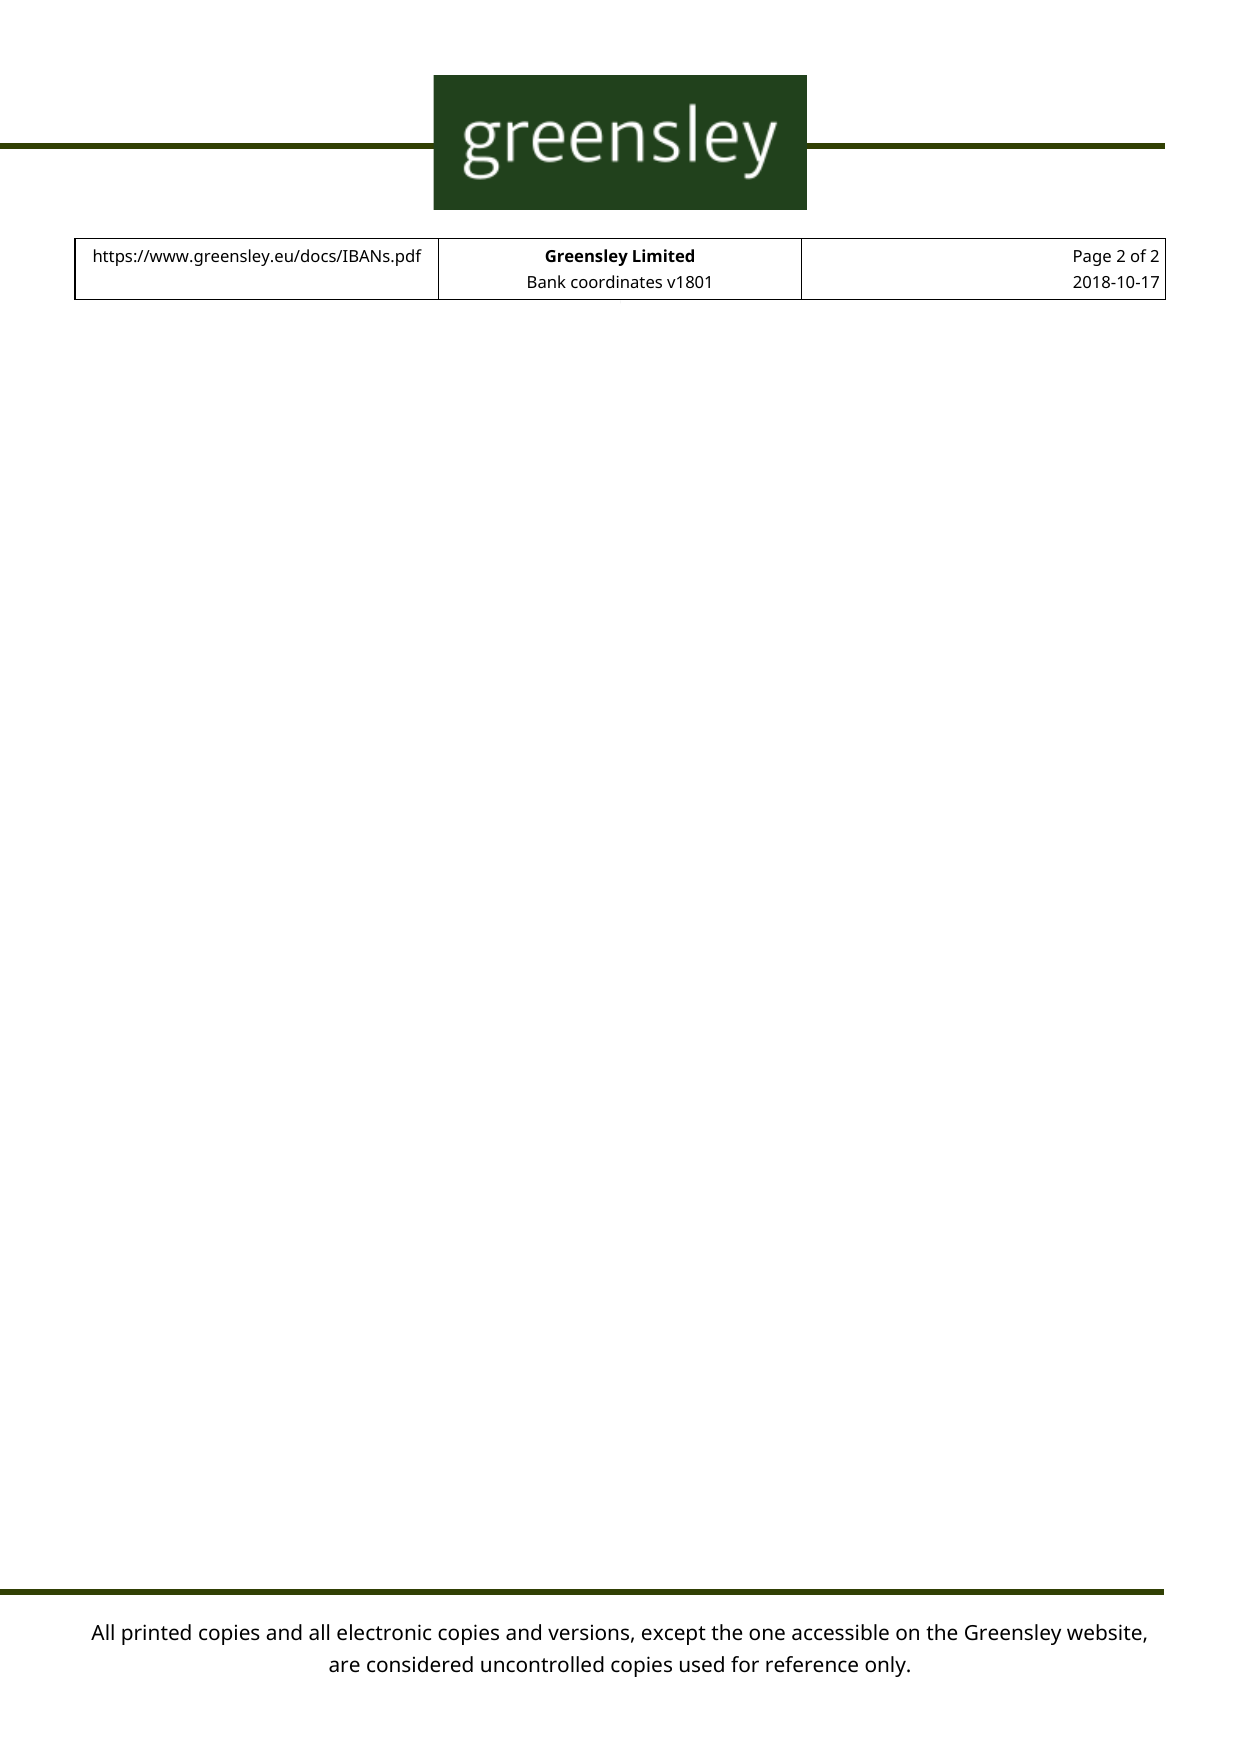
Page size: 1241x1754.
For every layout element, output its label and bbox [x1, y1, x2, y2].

picture [433, 75, 807, 210]
